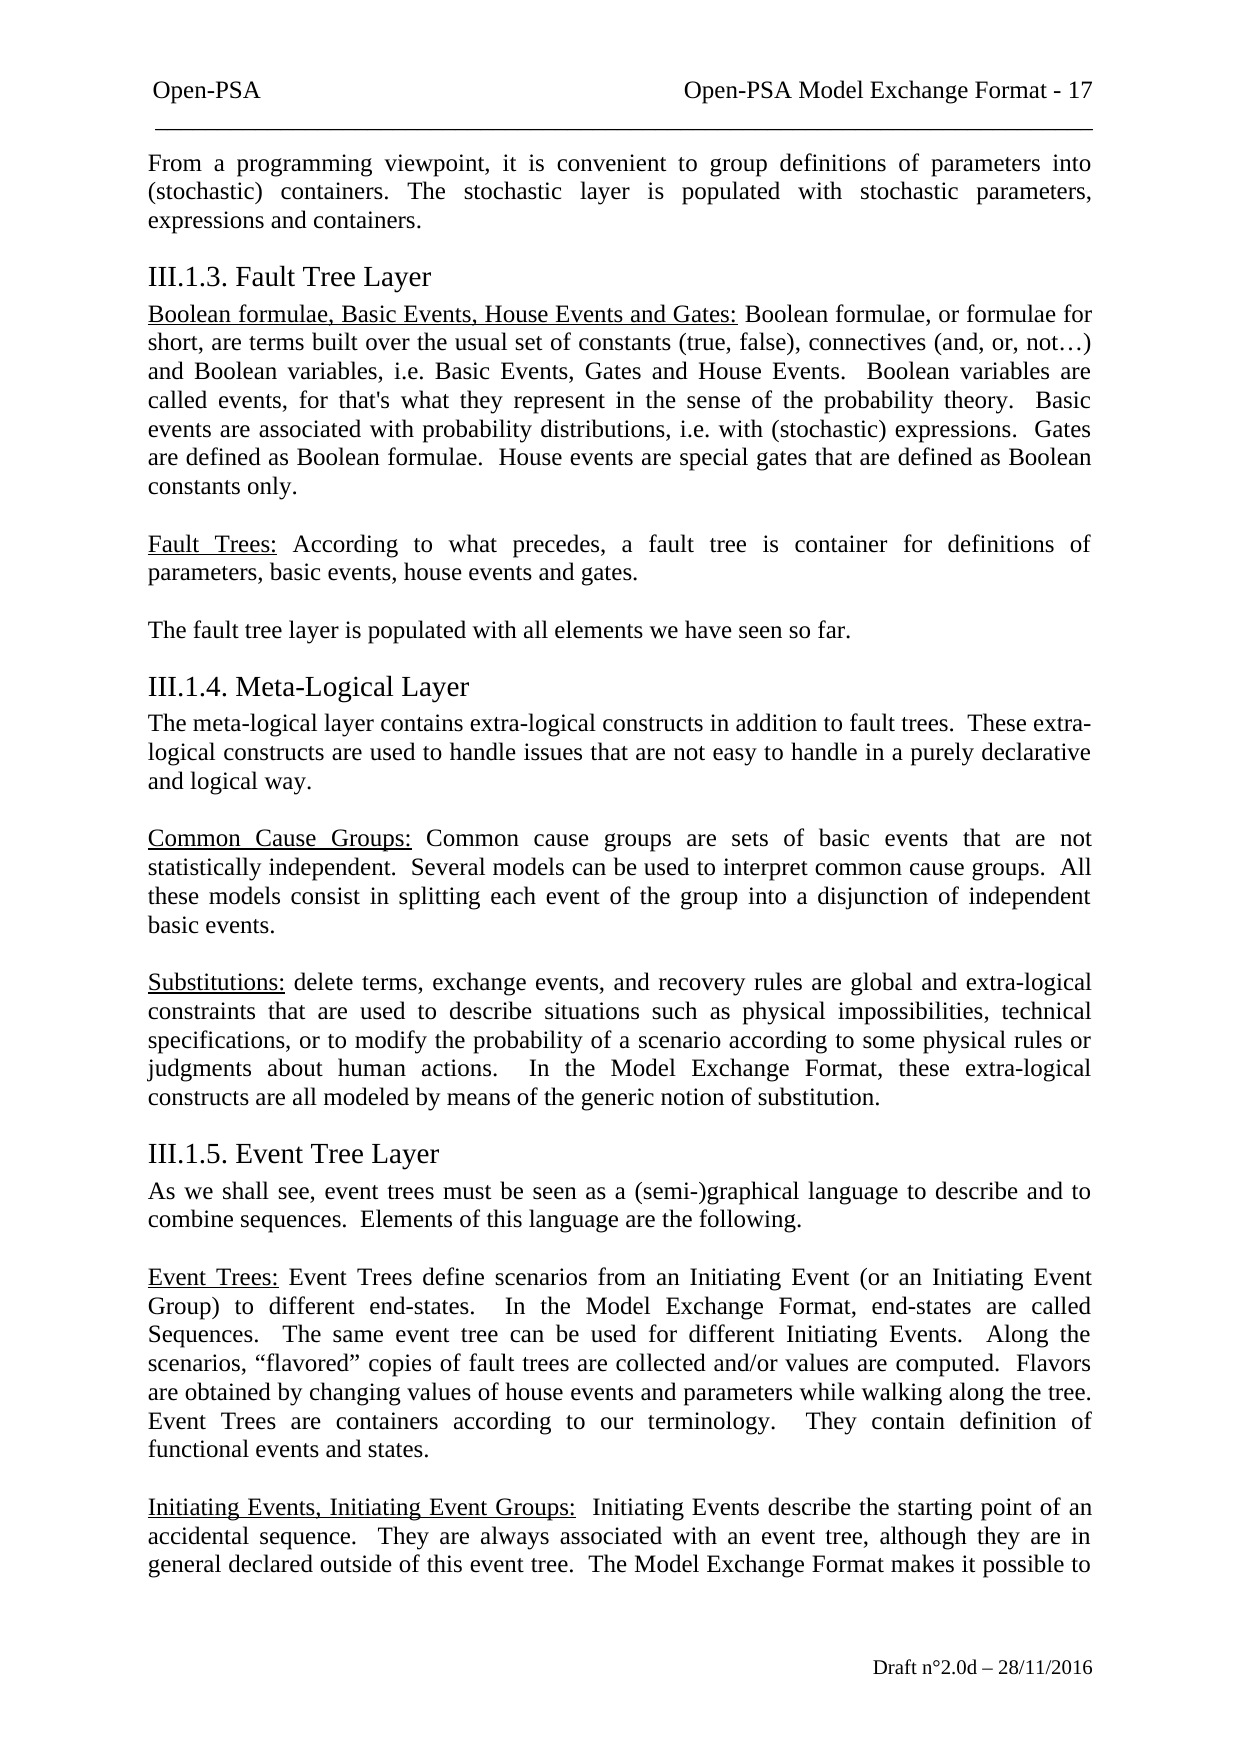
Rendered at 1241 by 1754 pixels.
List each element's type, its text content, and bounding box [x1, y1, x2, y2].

subtitle Fault Tree Layer [148, 259, 1093, 292]
text Boolean formulae, Basic Events, House Events and Gates: Boolean formulae, or formulae for short, are terms built over the usual set of constants (true, false), connectives (and, or, not…) and Boolean variables, i.e. Basic Events, Gates and House Events. Boolean variables are called events, for that's what they represent in the sense of the probability theory. Basic events are associated with probability distributions, i.e. with (stochastic) expressions. Gates are defined as Boolean formulae. House events are special gates that are defined as Boolean constants only. [148, 299, 1093, 500]
text Fault Trees: According to what precedes, a fault tree is container for definitions of parameters, basic events, house events and gates. [148, 529, 1093, 586]
text From a programming viewpoint, it is convenient to group definitions of parameters into (stochastic) containers. The stochastic layer is populated with stochastic parameters, expressions and containers. [148, 148, 1093, 234]
text Initiating Events, Initiating Event Groups: Initiating Events describe the starting point of an accidental sequence. They are always associated with an event tree, although they are in general declared outside of this event tree. The Model Exchange Format makes it possible to [148, 1492, 1093, 1578]
text Substitutions: delete terms, exchange events, and recovery rules are global and extra-logical constraints that are used to describe situations such as physical impossibilities, technical specifications, or to modify the probability of a scenario according to some physical rules or judgments about human actions. In the Model Exchange Format, these extra-logical constructs are all modeled by means of the generic notion of substitution. [148, 967, 1093, 1111]
text The fault tree layer is populated with all elements we have seen so far. [148, 615, 1093, 644]
text As we shall see, event trees must be seen as a (semi-)graphical language to describe and to combine sequences. Elements of this language are the following. [148, 1176, 1093, 1233]
text Event Trees: Event Trees define scenarios from an Initiating Event (or an Initiating Event Group) to different end-states. In the Model Exchange Format, end-states are called Sequences. The same event tree can be used for different Initiating Events. Along the scenarios, “flavored” copies of fault trees are collected and/or values are computed. Flavors are obtained by changing values of house events and parameters while walking along the tree. Event Trees are containers according to our terminology. They contain definition of functional events and states. [148, 1262, 1093, 1463]
subtitle Meta-Logical Layer [148, 669, 1093, 702]
subtitle Event Tree Layer [148, 1136, 1093, 1169]
text Common Cause Groups: Common cause groups are sets of basic events that are not statistically independent. Several models can be used to interpret common cause groups. All these models consist in splitting each event of the group into a disjunction of independent basic events. [148, 823, 1093, 938]
text The meta-logical layer contains extra-logical constructs in addition to fault trees. These extra-logical constructs are used to handle issues that are not easy to handle in a purely declarative and logical way. [148, 708, 1093, 795]
